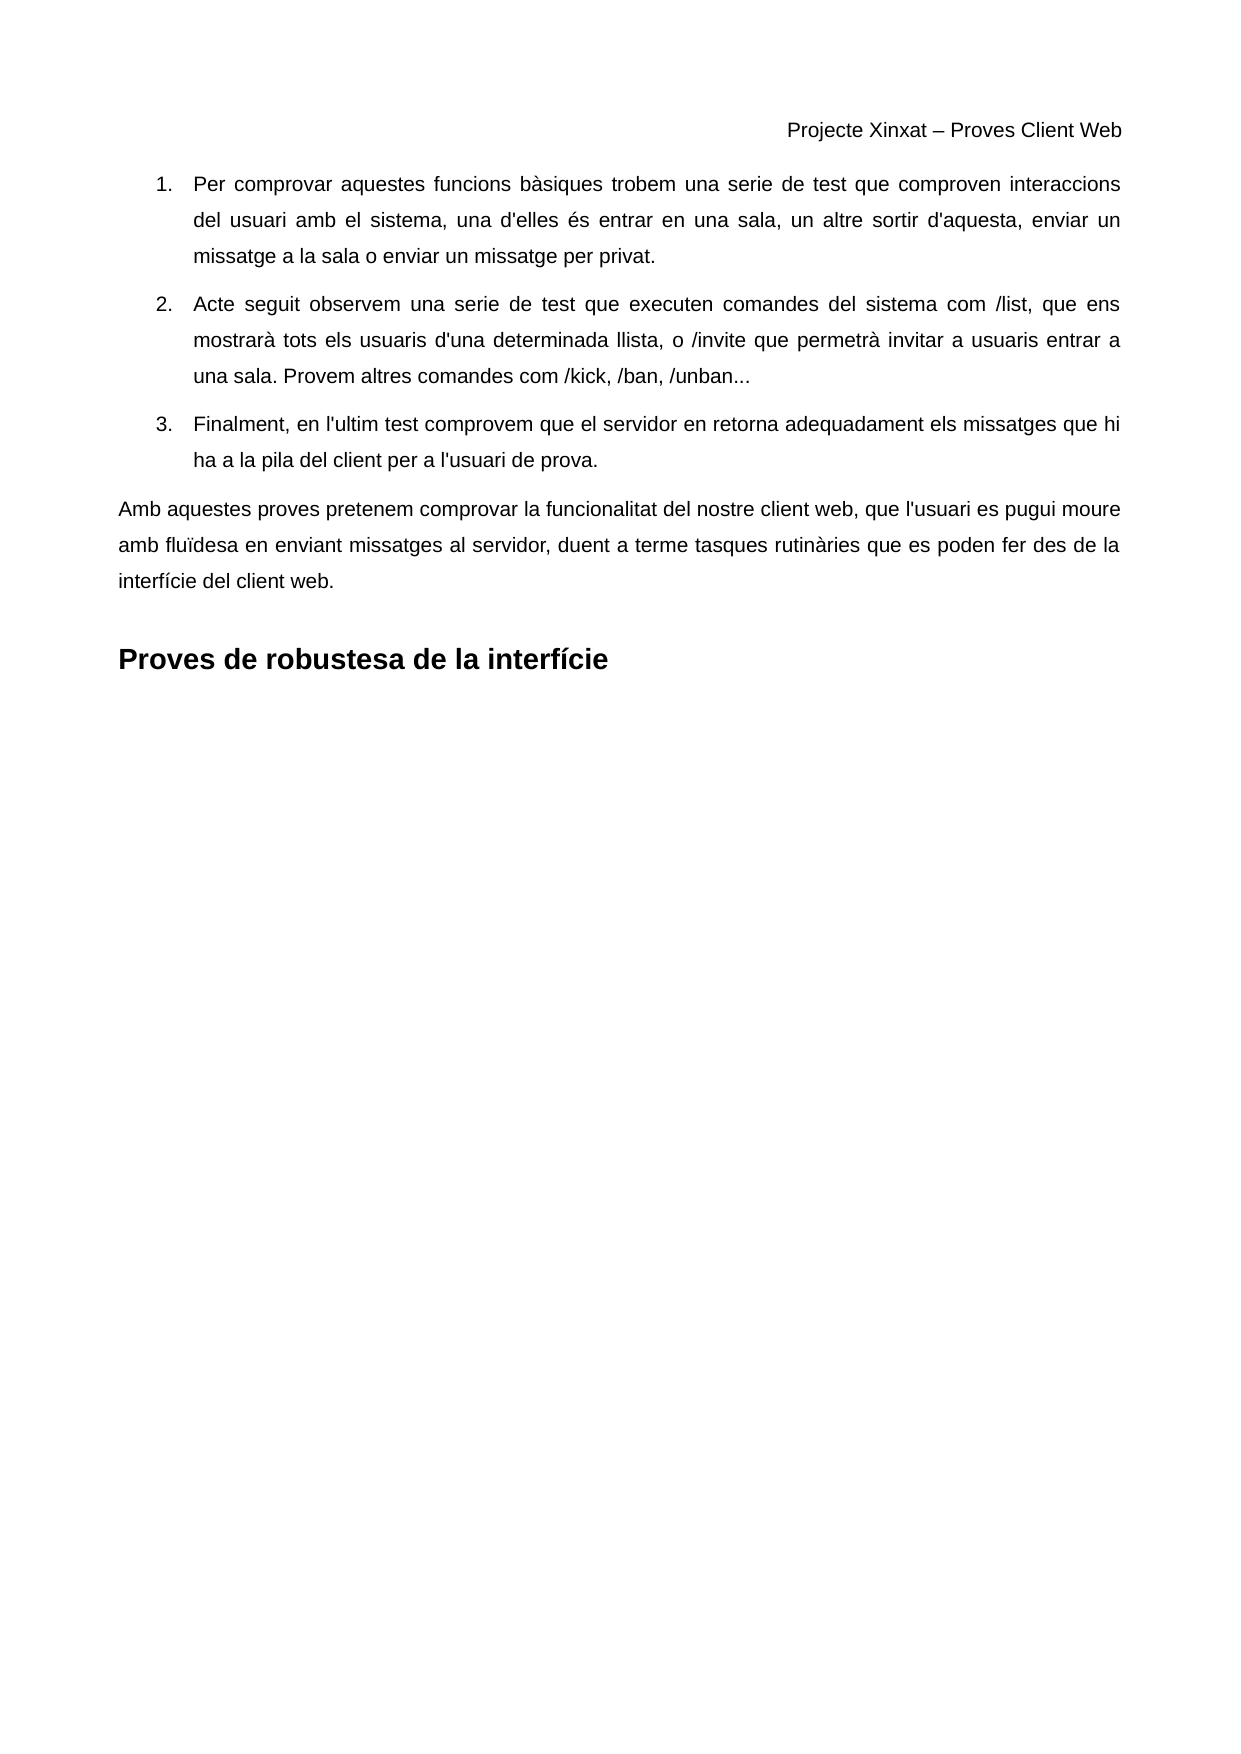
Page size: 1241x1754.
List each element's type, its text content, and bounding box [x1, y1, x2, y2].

list Acte seguit observem una serie de test que executen comandes del sistema com /list, que ens mostrarà tots els usuaris d'una determinada llista, o /invite que permetrà invitar a usuaris entrar a una sala. Provem altres comandes com /kick, /ban, /unban... [156, 292, 1122, 388]
list Finalment, en l'ultim test comprovem que el servidor en retorna adequadament els missatges que hi ha a la pila del client per a l'usuari de prova. [156, 412, 1122, 472]
subtitle Proves de robustesa de la interfície [118, 642, 1122, 675]
text Amb aquestes proves pretenem comprovar la funcionalitat del nostre client web, que l'usuari es pugui moure amb fluïdesa en enviant missatges al servidor, duent a terme tasques rutinàries que es poden fer des de la interfície del client web. [118, 497, 1122, 592]
list Per comprovar aquestes funcions bàsiques trobem una serie de test que comproven interaccions del usuari amb el sistema, una d'elles és entrar en una sala, un altre sortir d'aquesta, enviar un missatge a la sala o enviar un missatge per privat. [156, 172, 1122, 267]
